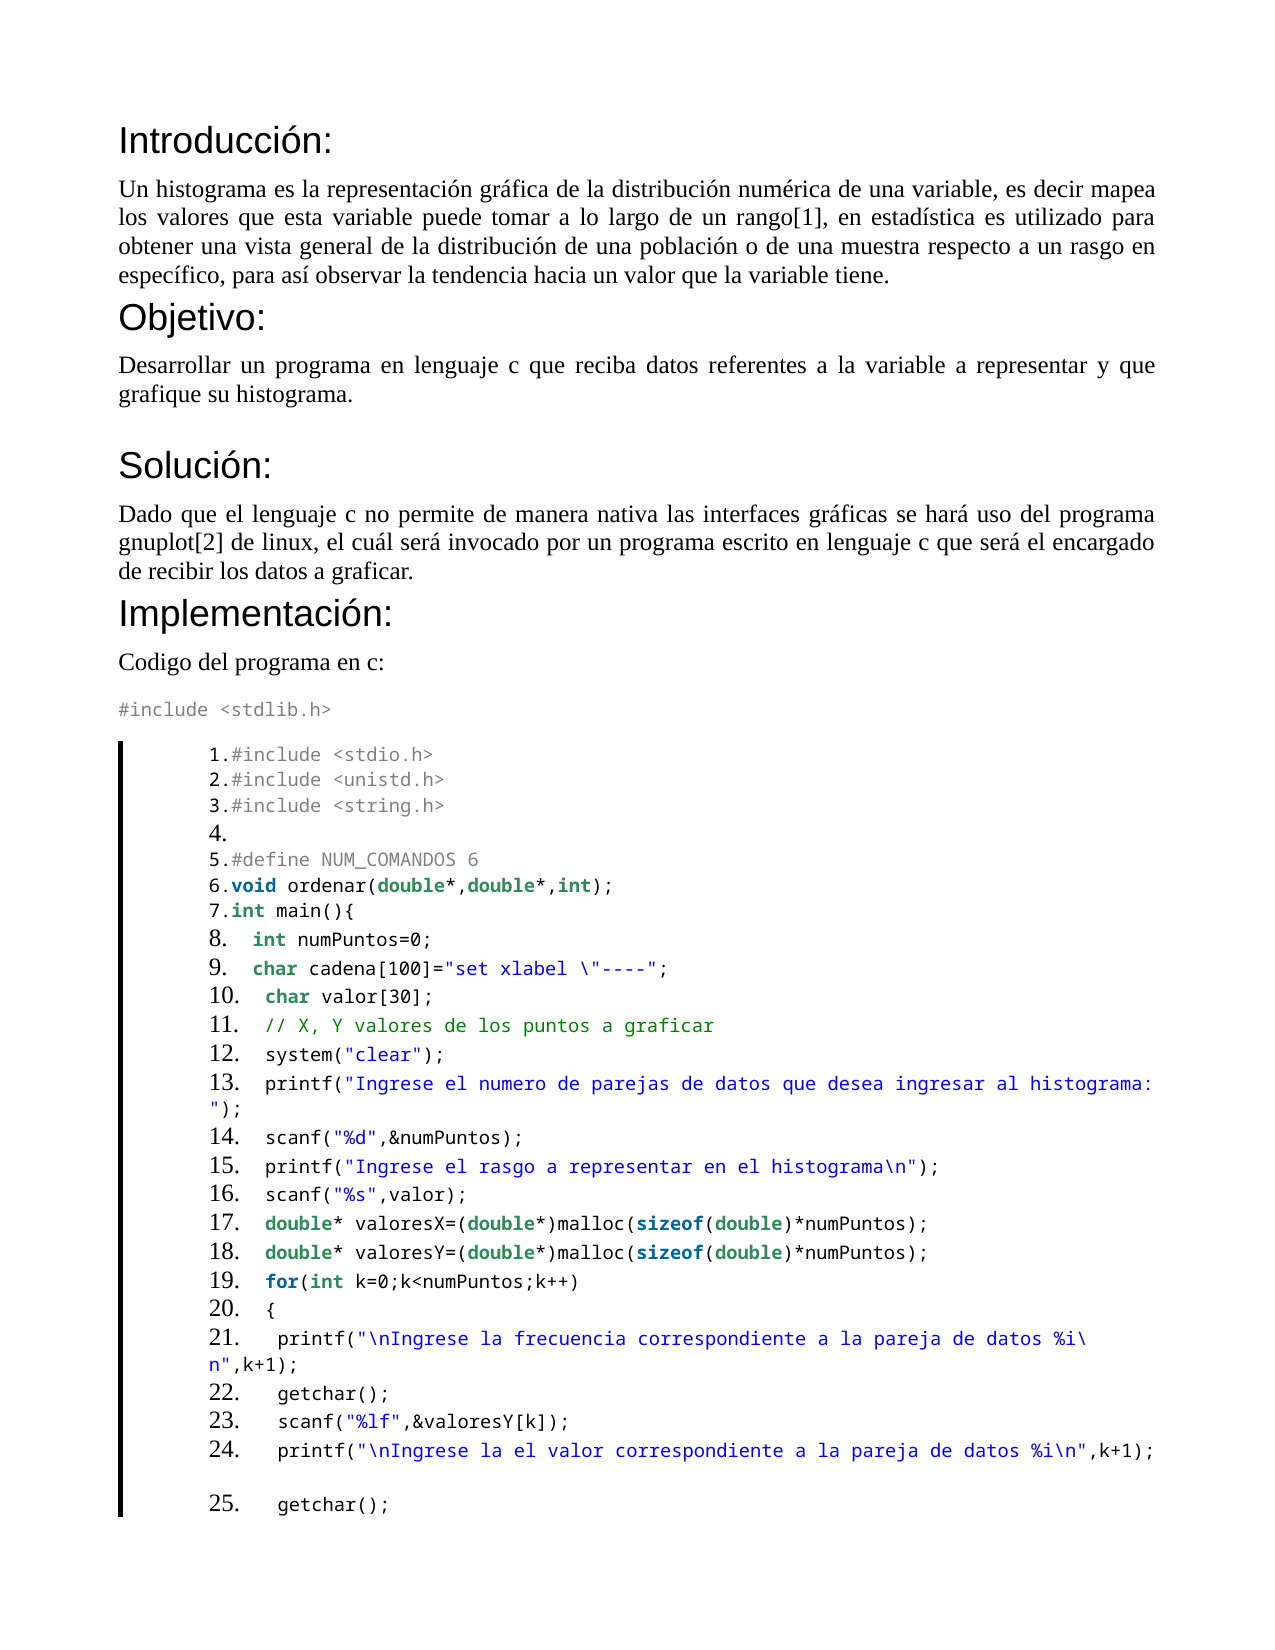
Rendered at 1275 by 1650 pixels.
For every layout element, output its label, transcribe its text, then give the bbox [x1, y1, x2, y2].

text Desarrollar un programa en lenguaje c que reciba datos referentes a la variable a representar y que grafique su histograma. [118, 351, 1157, 408]
list #include <unistd.h> [123, 767, 1157, 792]
list printf("\nIngrese la el valor correspondiente a la pareja de datos %i\n",k+1); [123, 1434, 1157, 1488]
list #define NUM_COMANDOS 6 [123, 846, 1157, 872]
list getchar(); [123, 1377, 1157, 1405]
list scanf("%lf",&valoresY[k]); [123, 1405, 1157, 1434]
list double* valoresX=(double*)malloc(sizeof(double)*numPuntos); [123, 1207, 1157, 1236]
text #include <stdlib.h> [118, 696, 1157, 721]
list scanf("%d",&numPuntos); [123, 1121, 1157, 1150]
list double* valoresY=(double*)malloc(sizeof(double)*numPuntos); [123, 1236, 1157, 1265]
list void ordenar(double*,double*,int); [123, 872, 1157, 897]
list printf("Ingrese el rasgo a representar en el histograma\n"); [123, 1150, 1157, 1178]
list #include <stdio.h> [123, 741, 1157, 767]
subtitle Solución: [118, 443, 1157, 486]
subtitle Implementación: [118, 591, 1157, 634]
text Dado que el lenguaje c no permite de manera nativa las interfaces gráficas se hará uso del programa gnuplot[2] de linux, el cuál será invocado por un programa escrito en lenguaje c que será el encargado de recibir los datos a graficar. [118, 499, 1157, 585]
subtitle Objetivo: [118, 295, 1157, 338]
subtitle Introducción: [118, 118, 1157, 161]
text Un histograma es la representación gráfica de la distribución numérica de una variable, es decir mapea los valores que esta variable puede tomar a lo largo de un rango[1], en estadística es utilizado para obtener una vista general de la distribución de una población o de una muestra respecto a un rasgo en específico, para así observar la tendencia hacia un valor que la variable tiene. [118, 174, 1157, 289]
list int numPuntos=0; [123, 923, 1157, 952]
list // X, Y valores de los puntos a graficar [123, 1009, 1157, 1038]
list system("clear"); [123, 1038, 1157, 1067]
list scanf("%s",valor); [123, 1178, 1157, 1207]
list printf("\nIngrese la frecuencia correspondiente a la pareja de datos %i\n",k+1); [123, 1322, 1157, 1377]
text Codigo del programa en c: [118, 647, 1157, 676]
list int main(){ [123, 897, 1157, 923]
list char valor[30]; [123, 981, 1157, 1009]
list #include <string.h> [123, 792, 1157, 818]
list getchar(); [123, 1488, 1157, 1517]
list for(int k=0;k<numPuntos;k++) [123, 1265, 1157, 1293]
list { [123, 1293, 1157, 1322]
list char cadena[100]="set xlabel \"----"; [123, 952, 1157, 981]
list printf("Ingrese el numero de parejas de datos que desea ingresar al histograma:"); [123, 1067, 1157, 1121]
